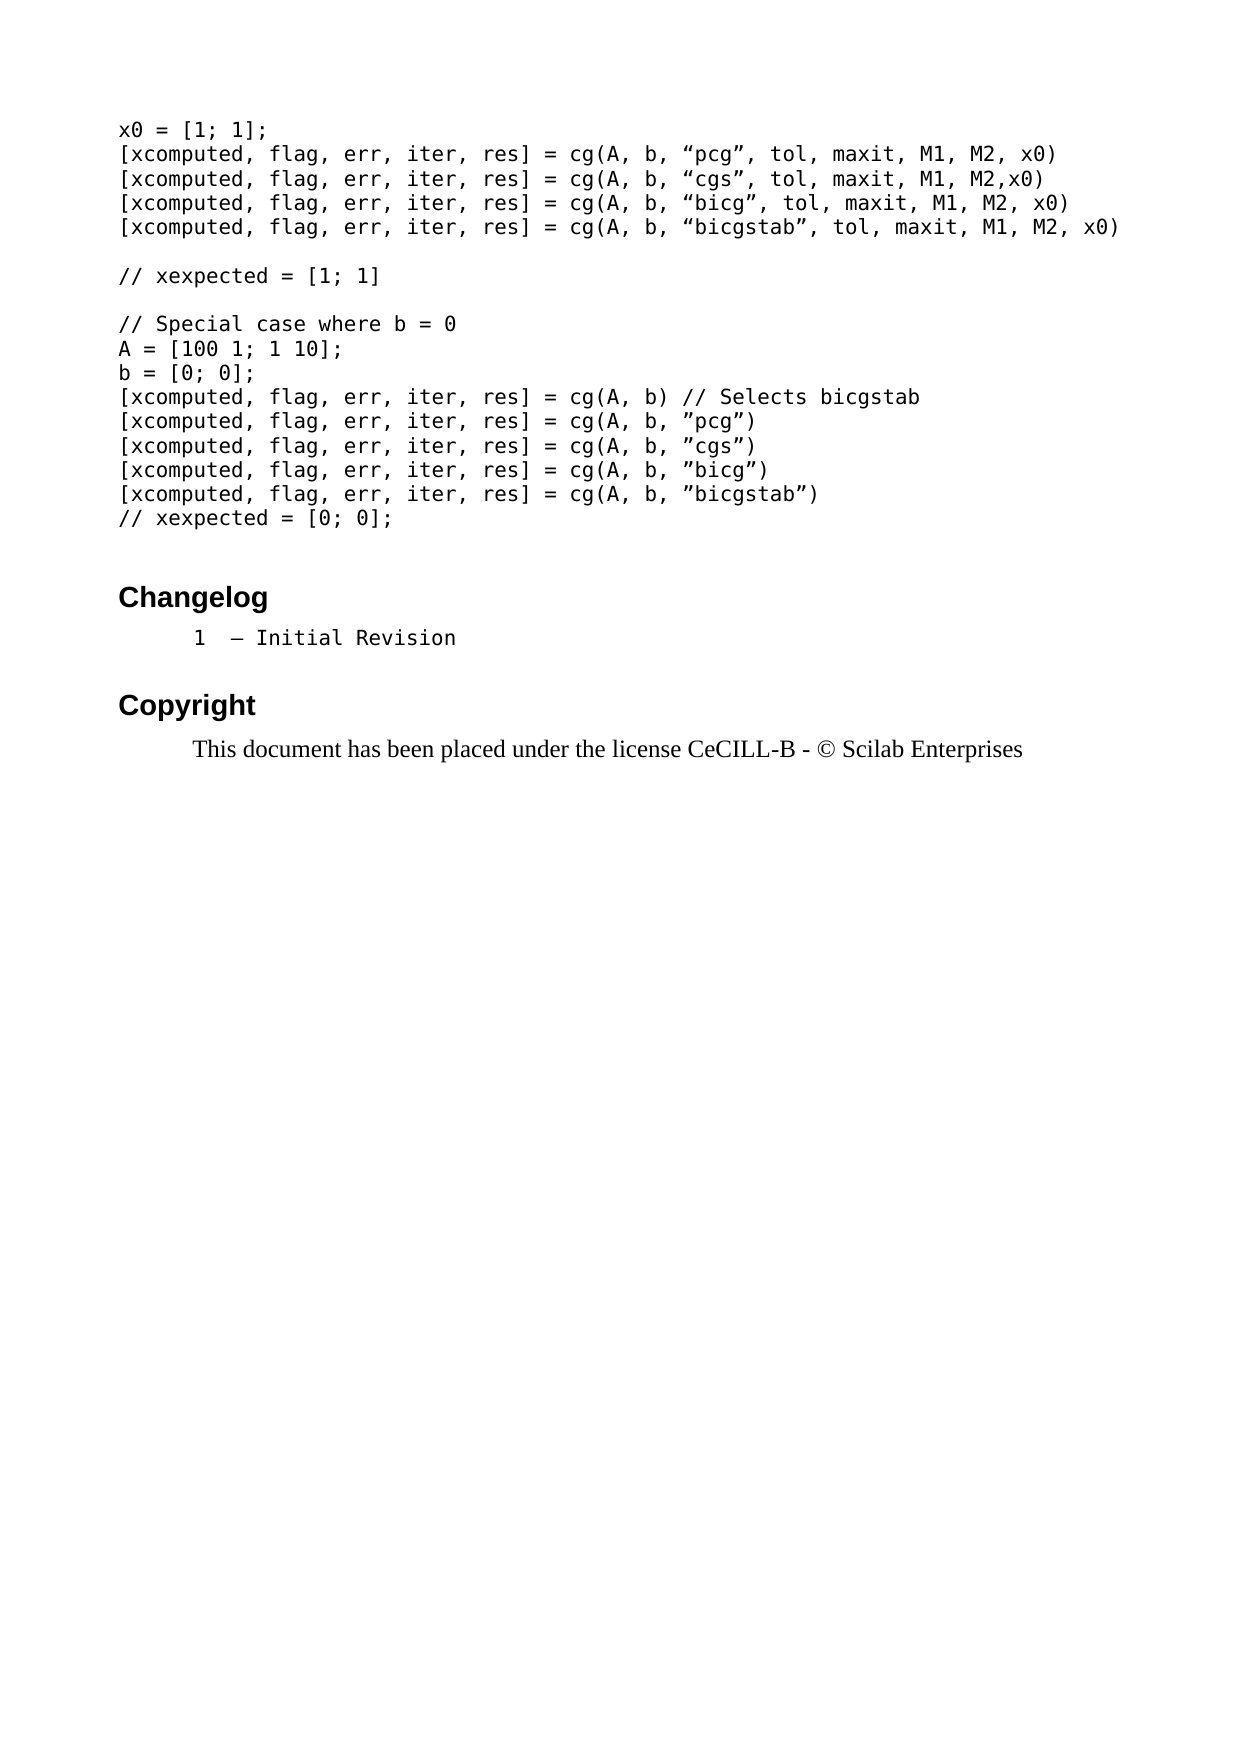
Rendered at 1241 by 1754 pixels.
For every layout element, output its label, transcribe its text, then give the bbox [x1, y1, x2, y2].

text // Special case where b = 0 [118, 312, 1122, 337]
text [xcomputed, flag, err, iter, res] = cg(A, b, “pcg”, tol, maxit, M1, M2, x0) [118, 142, 1122, 167]
subtitle Copyright [118, 688, 1122, 721]
text This document has been placed under the license CeCILL-B - © Scilab Enterprises [118, 734, 1122, 763]
text [xcomputed, flag, err, iter, res] = cg(A, b) // Selects bicgstab [118, 385, 1122, 409]
text b = [0; 0]; [118, 361, 1122, 385]
text [xcomputed, flag, err, iter, res] = cg(A, b, “cgs”, tol, maxit, M1, M2,x0) [118, 167, 1122, 191]
list – Initial Revision [193, 626, 1122, 650]
subtitle Changelog [118, 580, 1122, 613]
text [xcomputed, flag, err, iter, res] = cg(A, b, “bicg”, tol, maxit, M1, M2, x0) [118, 191, 1122, 215]
text [xcomputed, flag, err, iter, res] = cg(A, b, “bicgstab”, tol, maxit, M1, M2, x0) [118, 215, 1122, 239]
text [xcomputed, flag, err, iter, res] = cg(A, b, ”pcg”) [118, 409, 1122, 434]
text // xexpected = [0; 0]; [118, 506, 1122, 531]
text [xcomputed, flag, err, iter, res] = cg(A, b, ”cgs”) [118, 434, 1122, 458]
text [xcomputed, flag, err, iter, res] = cg(A, b, ”bicg”) [118, 458, 1122, 482]
text [xcomputed, flag, err, iter, res] = cg(A, b, ”bicgstab”) [118, 482, 1122, 506]
text A = [100 1; 1 10]; [118, 337, 1122, 361]
text x0 = [1; 1]; [118, 118, 1122, 142]
text // xexpected = [1; 1] [118, 264, 1122, 288]
